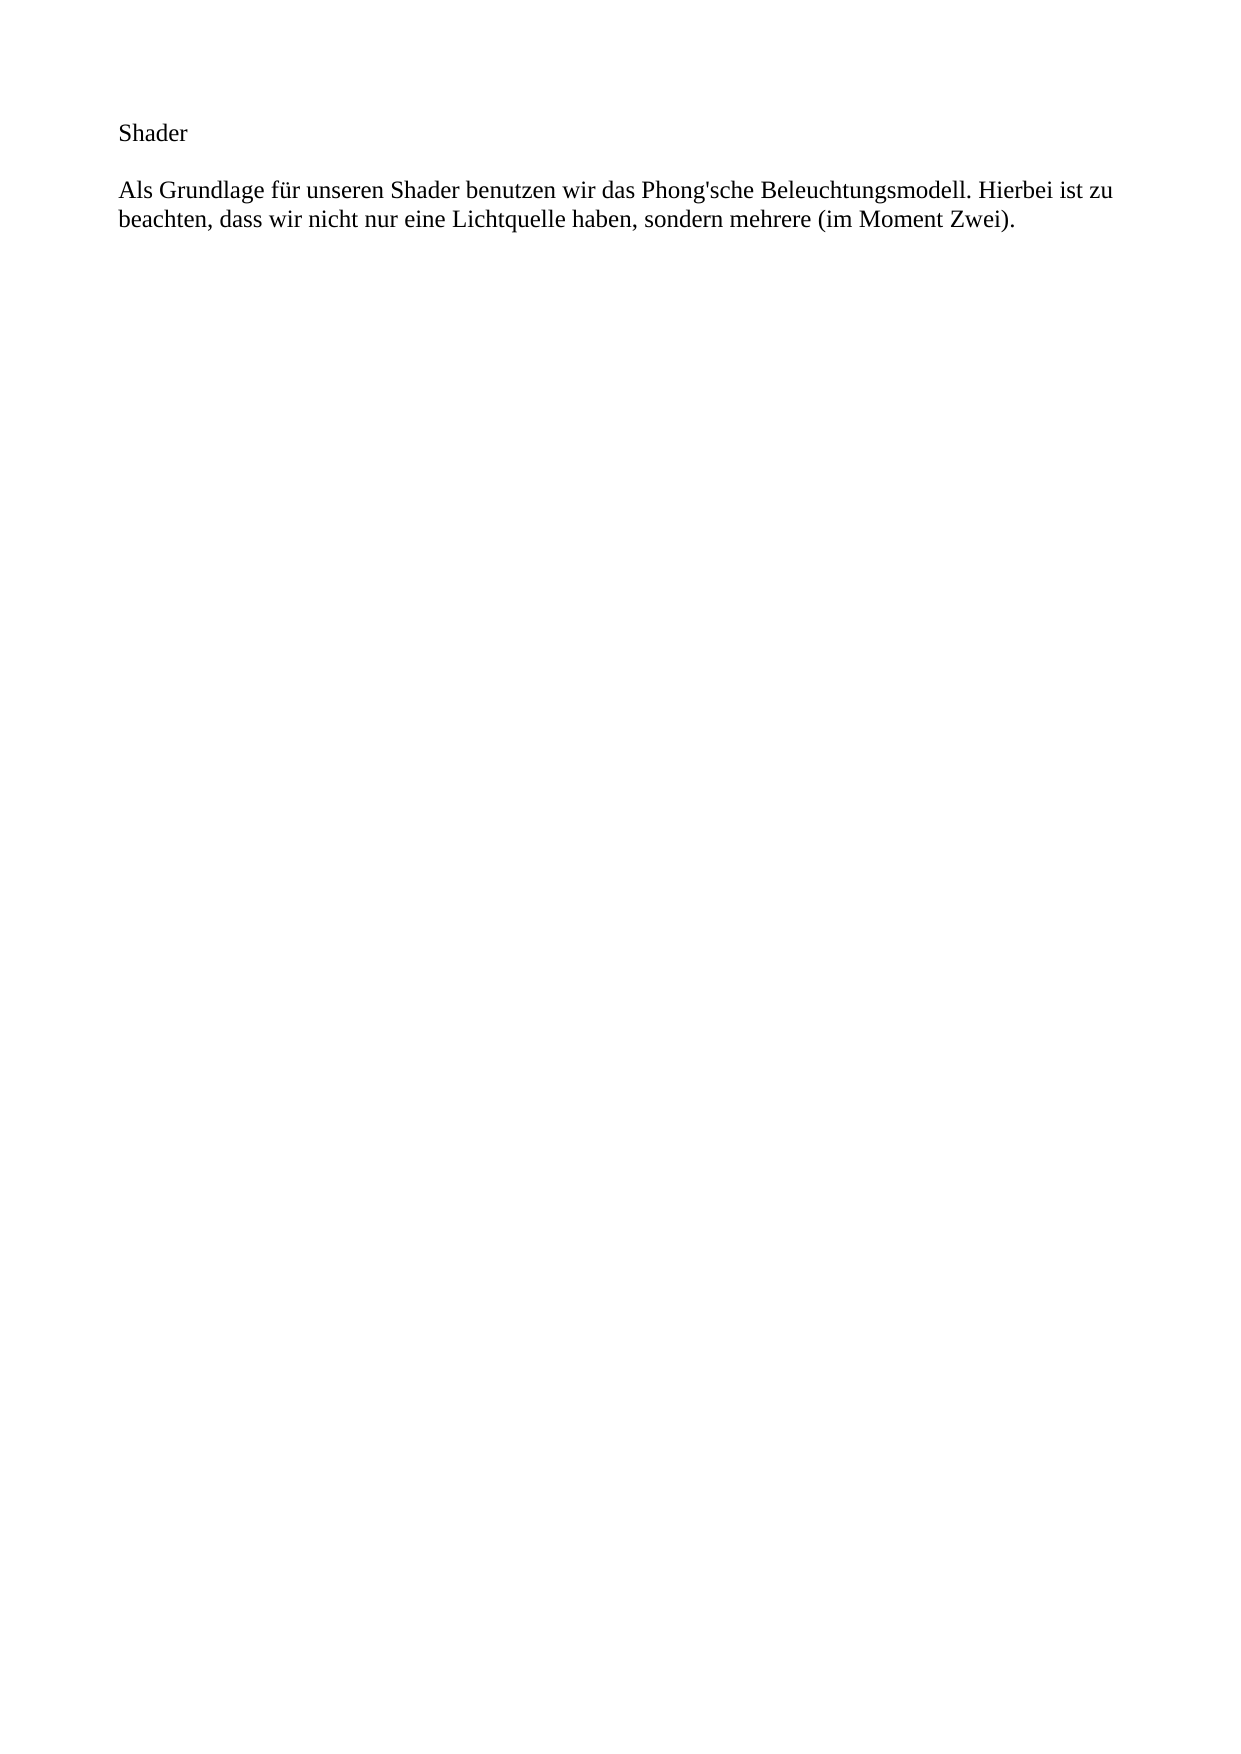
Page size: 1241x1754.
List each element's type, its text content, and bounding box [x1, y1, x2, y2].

text Als Grundlage für unseren Shader benutzen wir das Phong'sche Beleuchtungsmodell. Hierbei ist zu beachten, dass wir nicht nur eine Lichtquelle haben, sondern mehrere (im Moment Zwei). [118, 176, 1122, 233]
text Shader [118, 118, 1122, 147]
